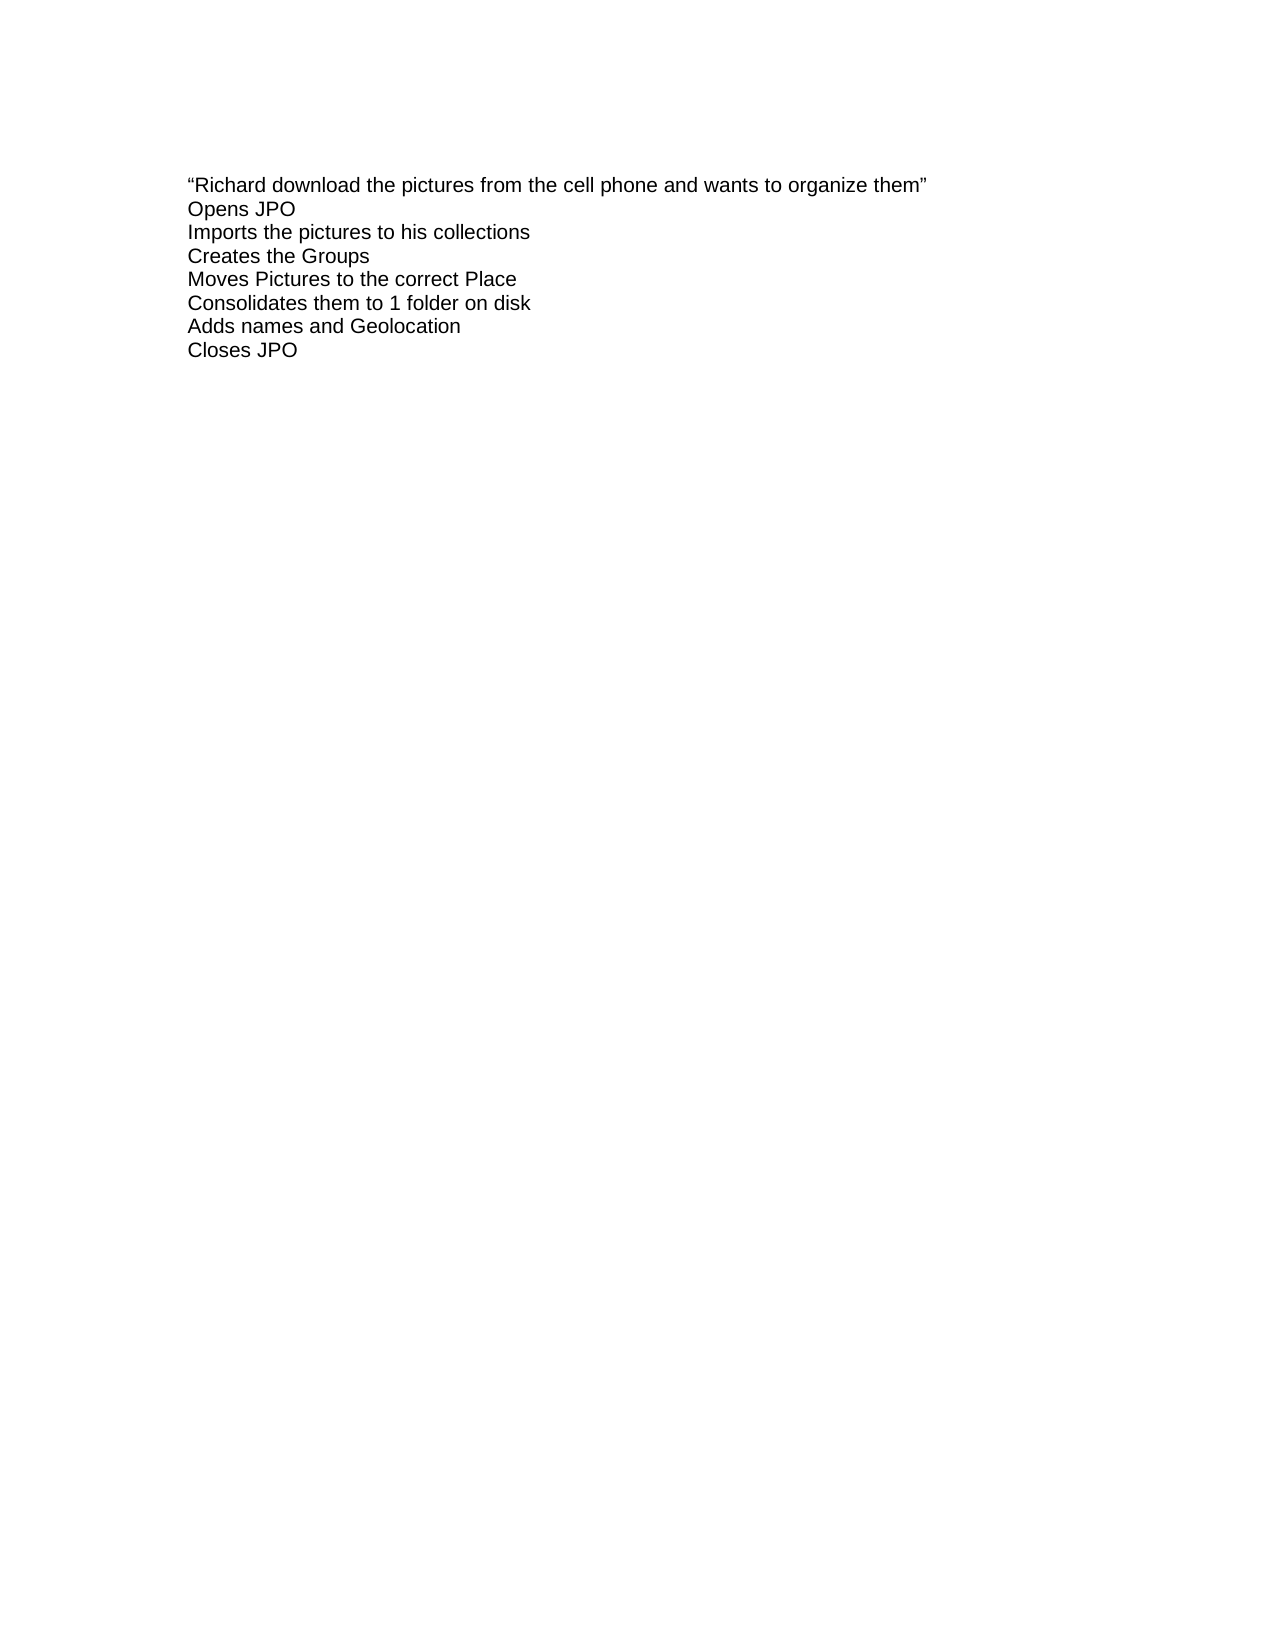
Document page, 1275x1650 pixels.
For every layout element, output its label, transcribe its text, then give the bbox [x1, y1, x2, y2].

text Moves Pictures to the correct Place [187, 268, 1087, 291]
text Consolidates them to 1 folder on disk [187, 291, 1087, 315]
text Imports the pictures to his collections [187, 221, 1087, 244]
text Closes JPO [187, 338, 1087, 362]
text “Richard download the pictures from the cell phone and wants to organize them” [187, 173, 1087, 197]
text Adds names and Geolocation [187, 315, 1087, 338]
text Opens JPO [187, 197, 1087, 221]
text Creates the Groups [187, 244, 1087, 268]
